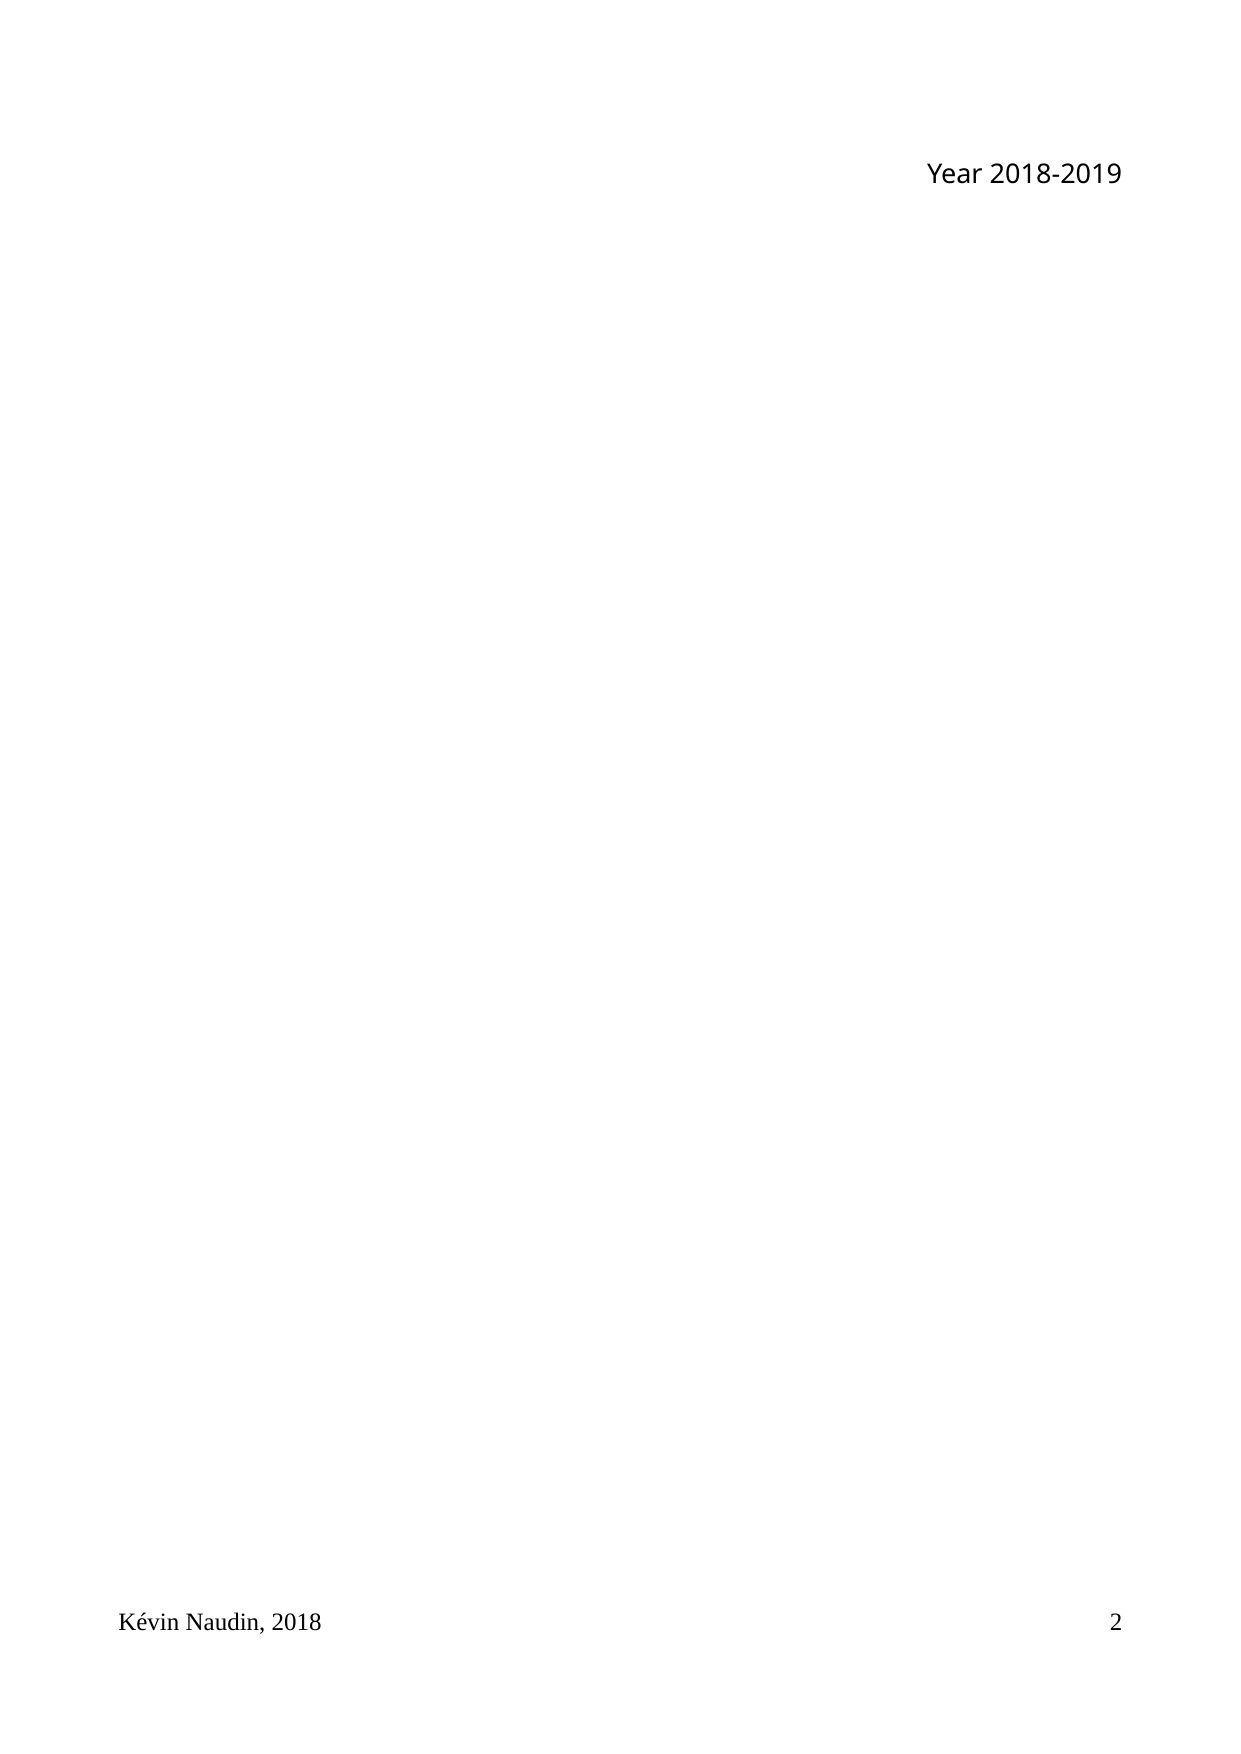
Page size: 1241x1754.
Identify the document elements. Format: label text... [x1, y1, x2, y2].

text Year 2018-2019 [118, 155, 1122, 192]
